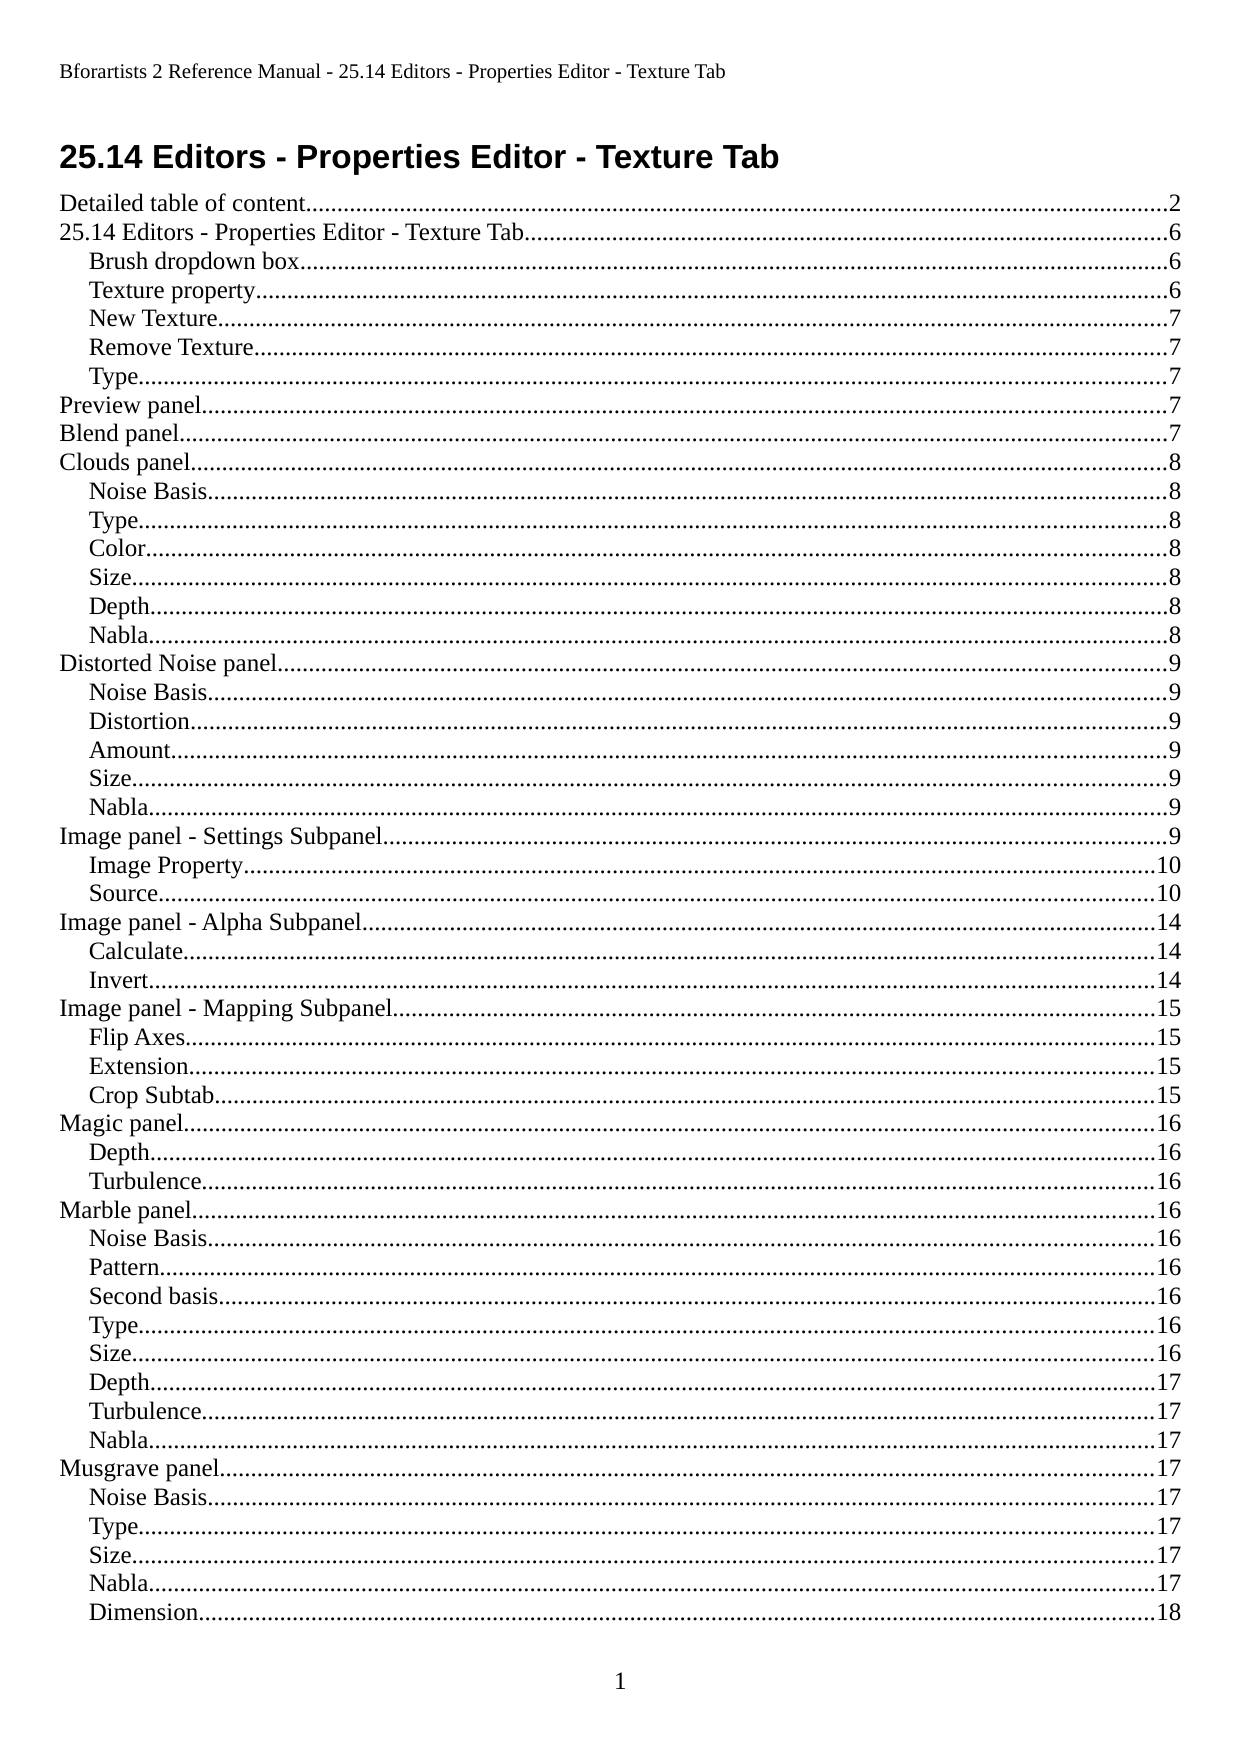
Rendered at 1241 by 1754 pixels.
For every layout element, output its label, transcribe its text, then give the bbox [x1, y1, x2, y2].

text Nabla 8 [88, 620, 1181, 648]
text Calculate 14 [88, 936, 1181, 965]
text Size 8 [88, 562, 1181, 591]
text 25.14 Editors - Properties Editor - Texture Tab 6 [59, 217, 1181, 246]
text Depth 17 [88, 1367, 1181, 1396]
text Depth 16 [88, 1137, 1181, 1166]
text Type 8 [88, 505, 1181, 533]
text Type 17 [88, 1511, 1181, 1540]
text Nabla 17 [88, 1568, 1181, 1597]
text Clouds panel 8 [59, 447, 1181, 476]
text Image Property 10 [88, 850, 1181, 878]
text Musgrave panel 17 [59, 1453, 1181, 1482]
text Magic panel 16 [59, 1108, 1181, 1137]
text Source 10 [88, 878, 1181, 907]
text Distortion 9 [88, 706, 1181, 735]
text Image panel - Alpha Subpanel 14 [59, 907, 1181, 936]
text Color 8 [88, 533, 1181, 562]
text Amount 9 [88, 735, 1181, 763]
text Noise Basis 9 [88, 677, 1181, 706]
text Image panel - Settings Subpanel 9 [59, 821, 1181, 850]
text Preview panel 7 [59, 390, 1181, 418]
text Blend panel 7 [59, 418, 1181, 447]
text Depth 8 [88, 591, 1181, 620]
text Size 9 [88, 763, 1181, 792]
text Distorted Noise panel 9 [59, 648, 1181, 677]
text Marble panel 16 [59, 1195, 1181, 1223]
text Extension 15 [88, 1051, 1181, 1080]
text Type 16 [88, 1310, 1181, 1338]
text Remove Texture 7 [88, 332, 1181, 361]
text Texture property 6 [88, 275, 1181, 303]
text Turbulence 16 [88, 1166, 1181, 1195]
text Invert 14 [88, 965, 1181, 993]
text Detailed table of content 2 [59, 188, 1181, 217]
text New Texture 7 [88, 303, 1181, 332]
text Image panel - Mapping Subpanel 15 [59, 993, 1181, 1022]
text Size 17 [88, 1540, 1181, 1568]
text Crop Subtab 15 [88, 1080, 1181, 1108]
text Flip Axes 15 [88, 1022, 1181, 1051]
text Dimension 18 [88, 1597, 1181, 1626]
subtitle 25.14 Editors - Properties Editor - Texture Tab [59, 138, 1181, 176]
text Nabla 9 [88, 792, 1181, 821]
text Noise Basis 17 [88, 1482, 1181, 1511]
text Brush dropdown box 6 [88, 246, 1181, 275]
text Size 16 [88, 1338, 1181, 1367]
text Type 7 [88, 361, 1181, 390]
text Noise Basis 8 [88, 476, 1181, 505]
text Pattern 16 [88, 1252, 1181, 1281]
text Turbulence 17 [88, 1396, 1181, 1425]
text Noise Basis 16 [88, 1223, 1181, 1252]
text Second basis 16 [88, 1281, 1181, 1310]
text Nabla 17 [88, 1425, 1181, 1453]
